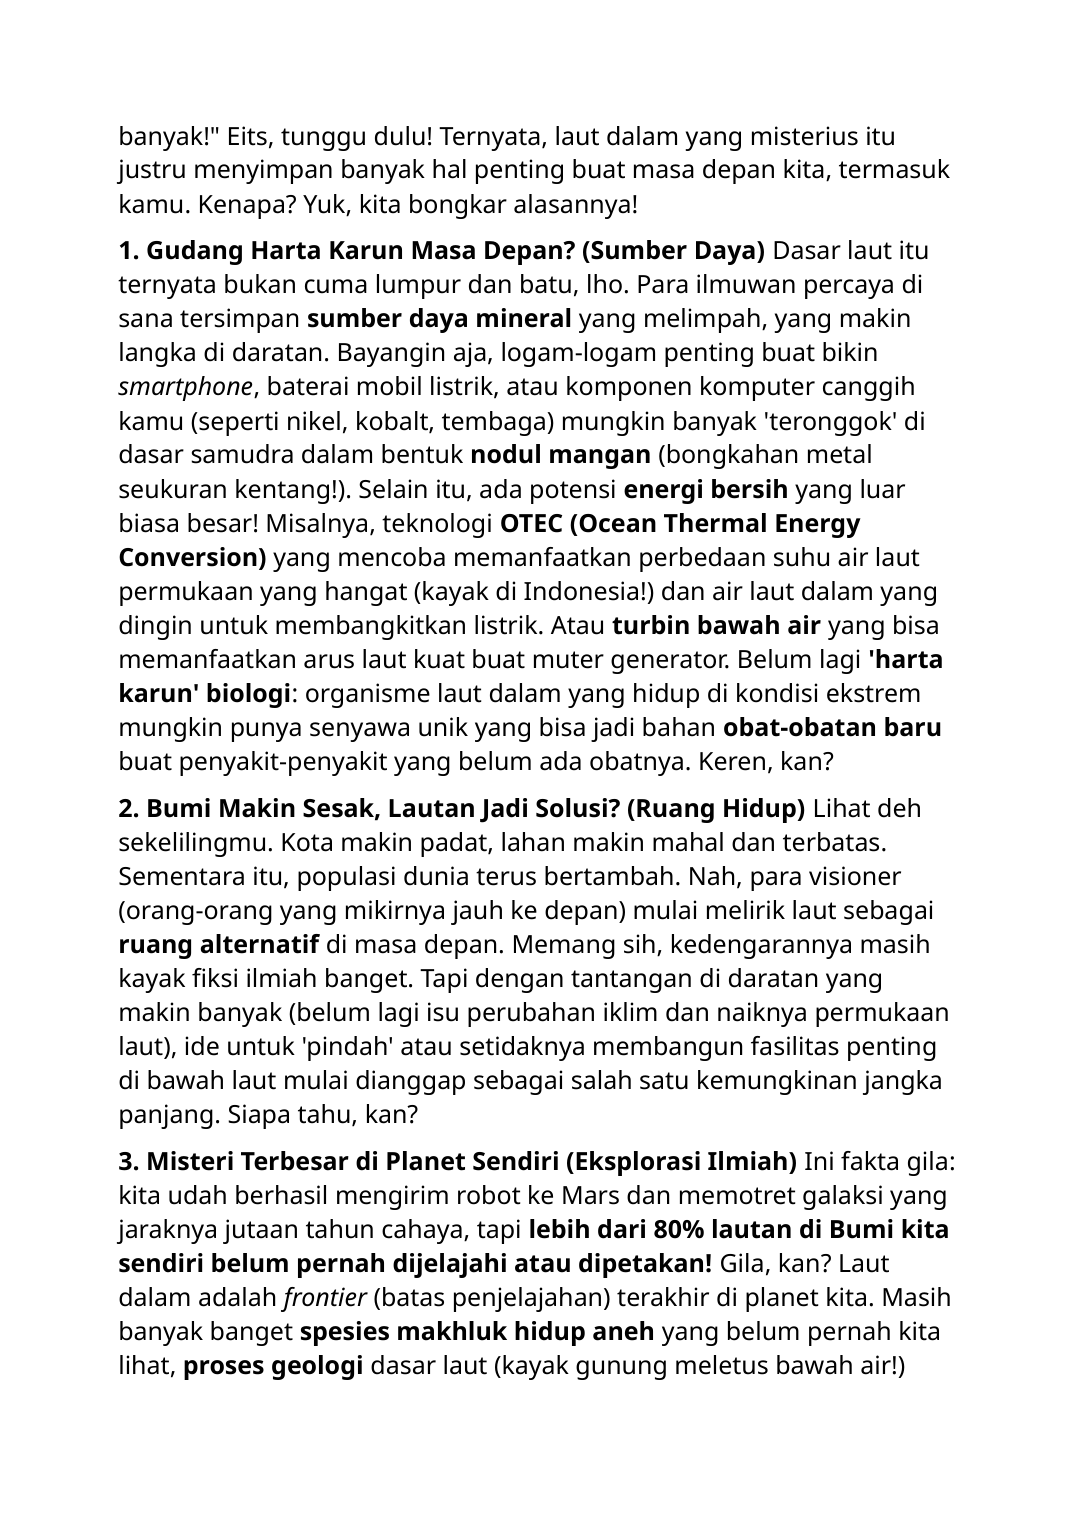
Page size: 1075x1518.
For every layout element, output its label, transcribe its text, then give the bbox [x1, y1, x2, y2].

text 3. Misteri Terbesar di Planet Sendiri (Eksplorasi Ilmiah) Ini fakta gila: kita udah berhasil mengirim robot ke Mars dan memotret galaksi yang jaraknya jutaan tahun cahaya, tapi lebih dari 80% lautan di Bumi kita sendiri belum pernah dijelajahi atau dipetakan! Gila, kan? Laut dalam adalah frontier (batas penjelajahan) terakhir di planet kita. Masih banyak banget spesies makhluk hidup aneh yang belum pernah kita lihat, proses geologi dasar laut (kayak gunung meletus bawah air!) [118, 1143, 957, 1382]
text 1. Gudang Harta Karun Masa Depan? (Sumber Daya) Dasar laut itu ternyata bukan cuma lumpur dan batu, lho. Para ilmuwan percaya di sana tersimpan sumber daya mineral yang melimpah, yang makin langka di daratan. Bayangin aja, logam-logam penting buat bikin smartphone, baterai mobil listrik, atau komponen komputer canggih kamu (seperti nikel, kobalt, tembaga) mungkin banyak 'teronggok' di dasar samudra dalam bentuk nodul mangan (bongkahan metal seukuran kentang!). Selain itu, ada potensi energi bersih yang luar biasa besar! Misalnya, teknologi OTEC (Ocean Thermal Energy Conversion) yang mencoba memanfaatkan perbedaan suhu air laut permukaan yang hangat (kayak di Indonesia!) dan air laut dalam yang dingin untuk membangkitkan listrik. Atau turbin bawah air yang bisa memanfaatkan arus laut kuat buat muter generator. Belum lagi 'harta karun' biologi: organisme laut dalam yang hidup di kondisi ekstrem mungkin punya senyawa unik yang bisa jadi bahan obat-obatan baru buat penyakit-penyakit yang belum ada obatnya. Keren, kan? [118, 233, 957, 778]
text banyak!" Eits, tunggu dulu! Ternyata, laut dalam yang misterius itu justru menyimpan banyak hal penting buat masa depan kita, termasuk kamu. Kenapa? Yuk, kita bongkar alasannya! [118, 118, 957, 220]
text 2. Bumi Makin Sesak, Lautan Jadi Solusi? (Ruang Hidup) Lihat deh sekelilingmu. Kota makin padat, lahan makin mahal dan terbatas. Sementara itu, populasi dunia terus bertambah. Nah, para visioner (orang-orang yang mikirnya jauh ke depan) mulai melirik laut sebagai ruang alternatif di masa depan. Memang sih, kedengarannya masih kayak fiksi ilmiah banget. Tapi dengan tantangan di daratan yang makin banyak (belum lagi isu perubahan iklim dan naiknya permukaan laut), ide untuk 'pindah' atau setidaknya membangun fasilitas penting di bawah laut mulai dianggap sebagai salah satu kemungkinan jangka panjang. Siapa tahu, kan? [118, 790, 957, 1131]
